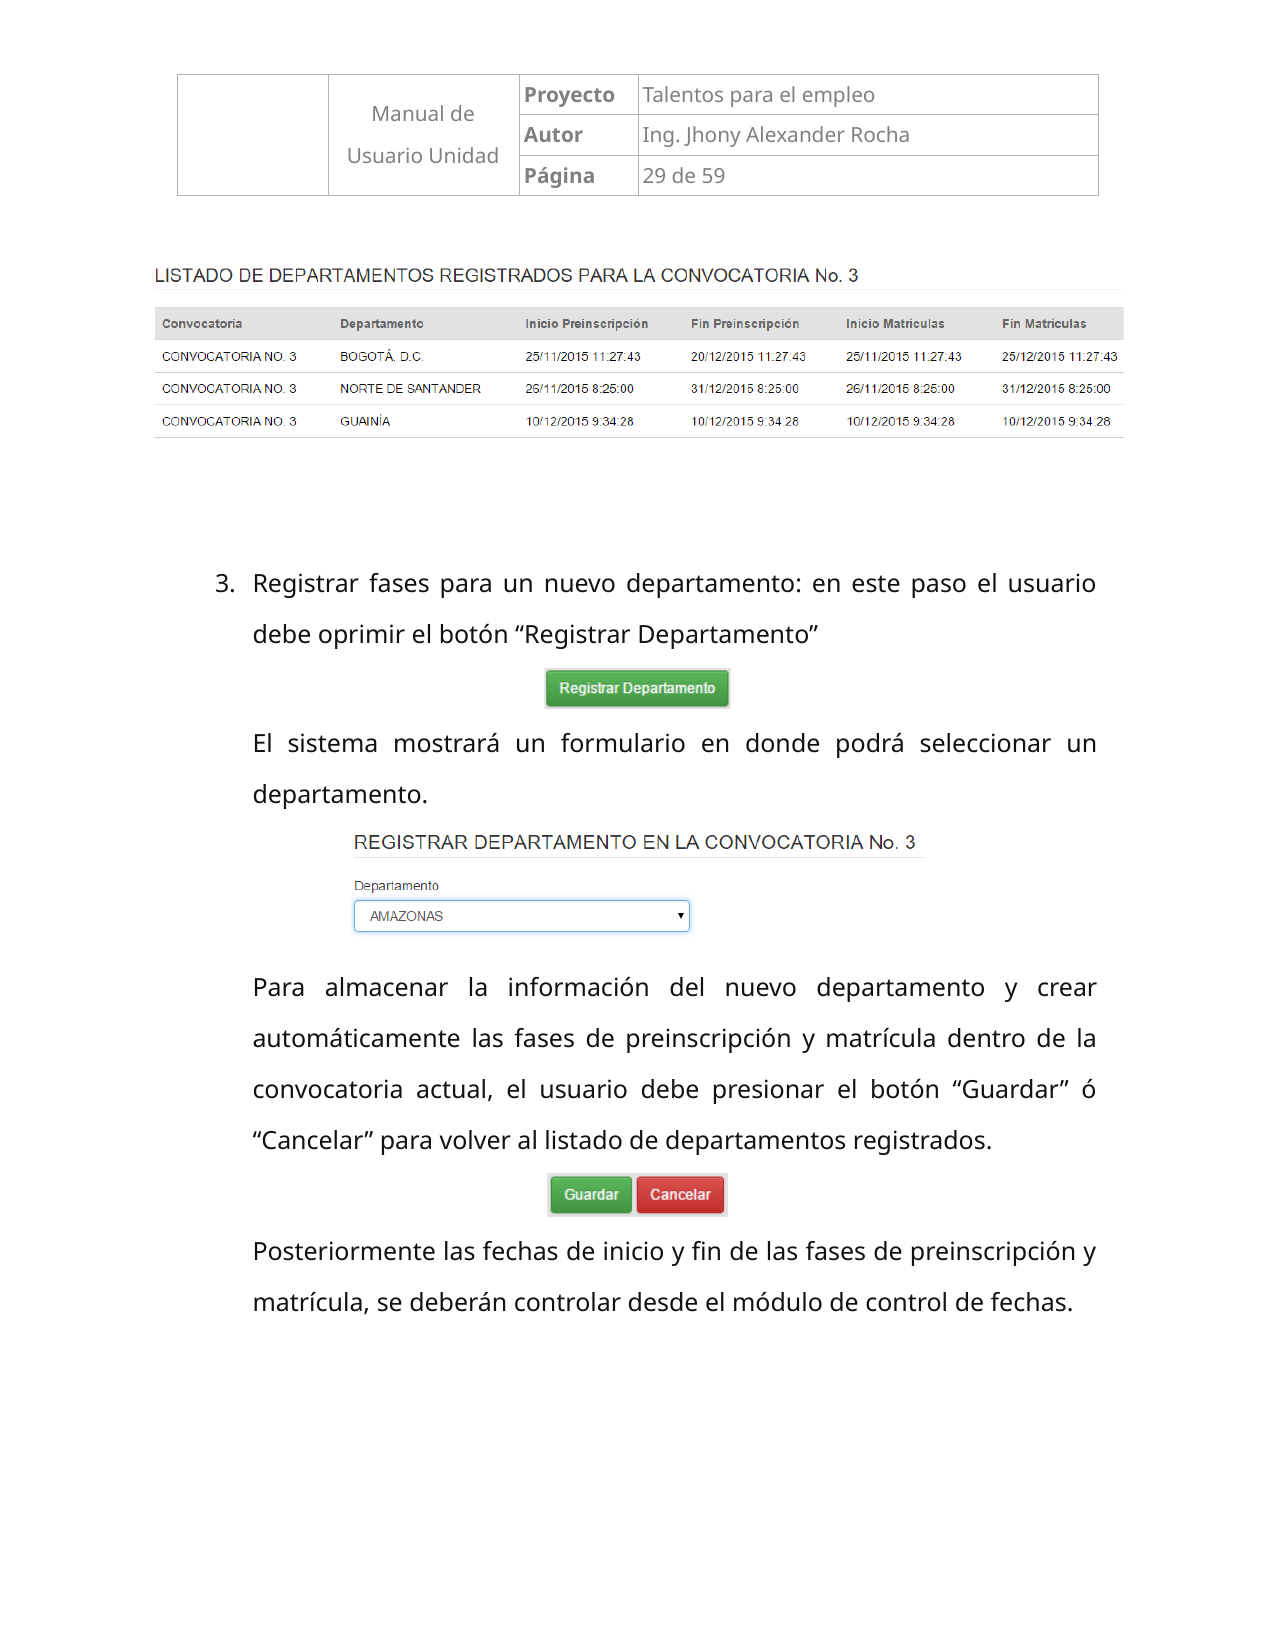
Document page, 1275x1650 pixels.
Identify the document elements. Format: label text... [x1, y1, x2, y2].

list Registrar fases para un nuevo departamento: en este paso el usuario debe oprimir el botón “Registrar Departamento” [215, 566, 1098, 651]
picture [151, 262, 1124, 447]
list Posteriormente las fechas de inicio y fin de las fases de preinscripción y matrícula, se deberán controlar desde el módulo de control de fechas. [215, 1174, 1098, 1319]
picture [350, 827, 925, 953]
picture [544, 668, 731, 709]
list El sistema mostrará un formulario en donde podrá seleccionar un departamento. [215, 668, 1098, 811]
list Para almacenar la información del nuevo departamento y crear automáticamente las fases de preinscripción y matrícula dentro de la convocatoria actual, el usuario debe presionar el botón “Guardar” ó “Cancelar” para volver al listado de departamentos registrados. [215, 828, 1098, 1157]
picture [547, 1173, 729, 1217]
